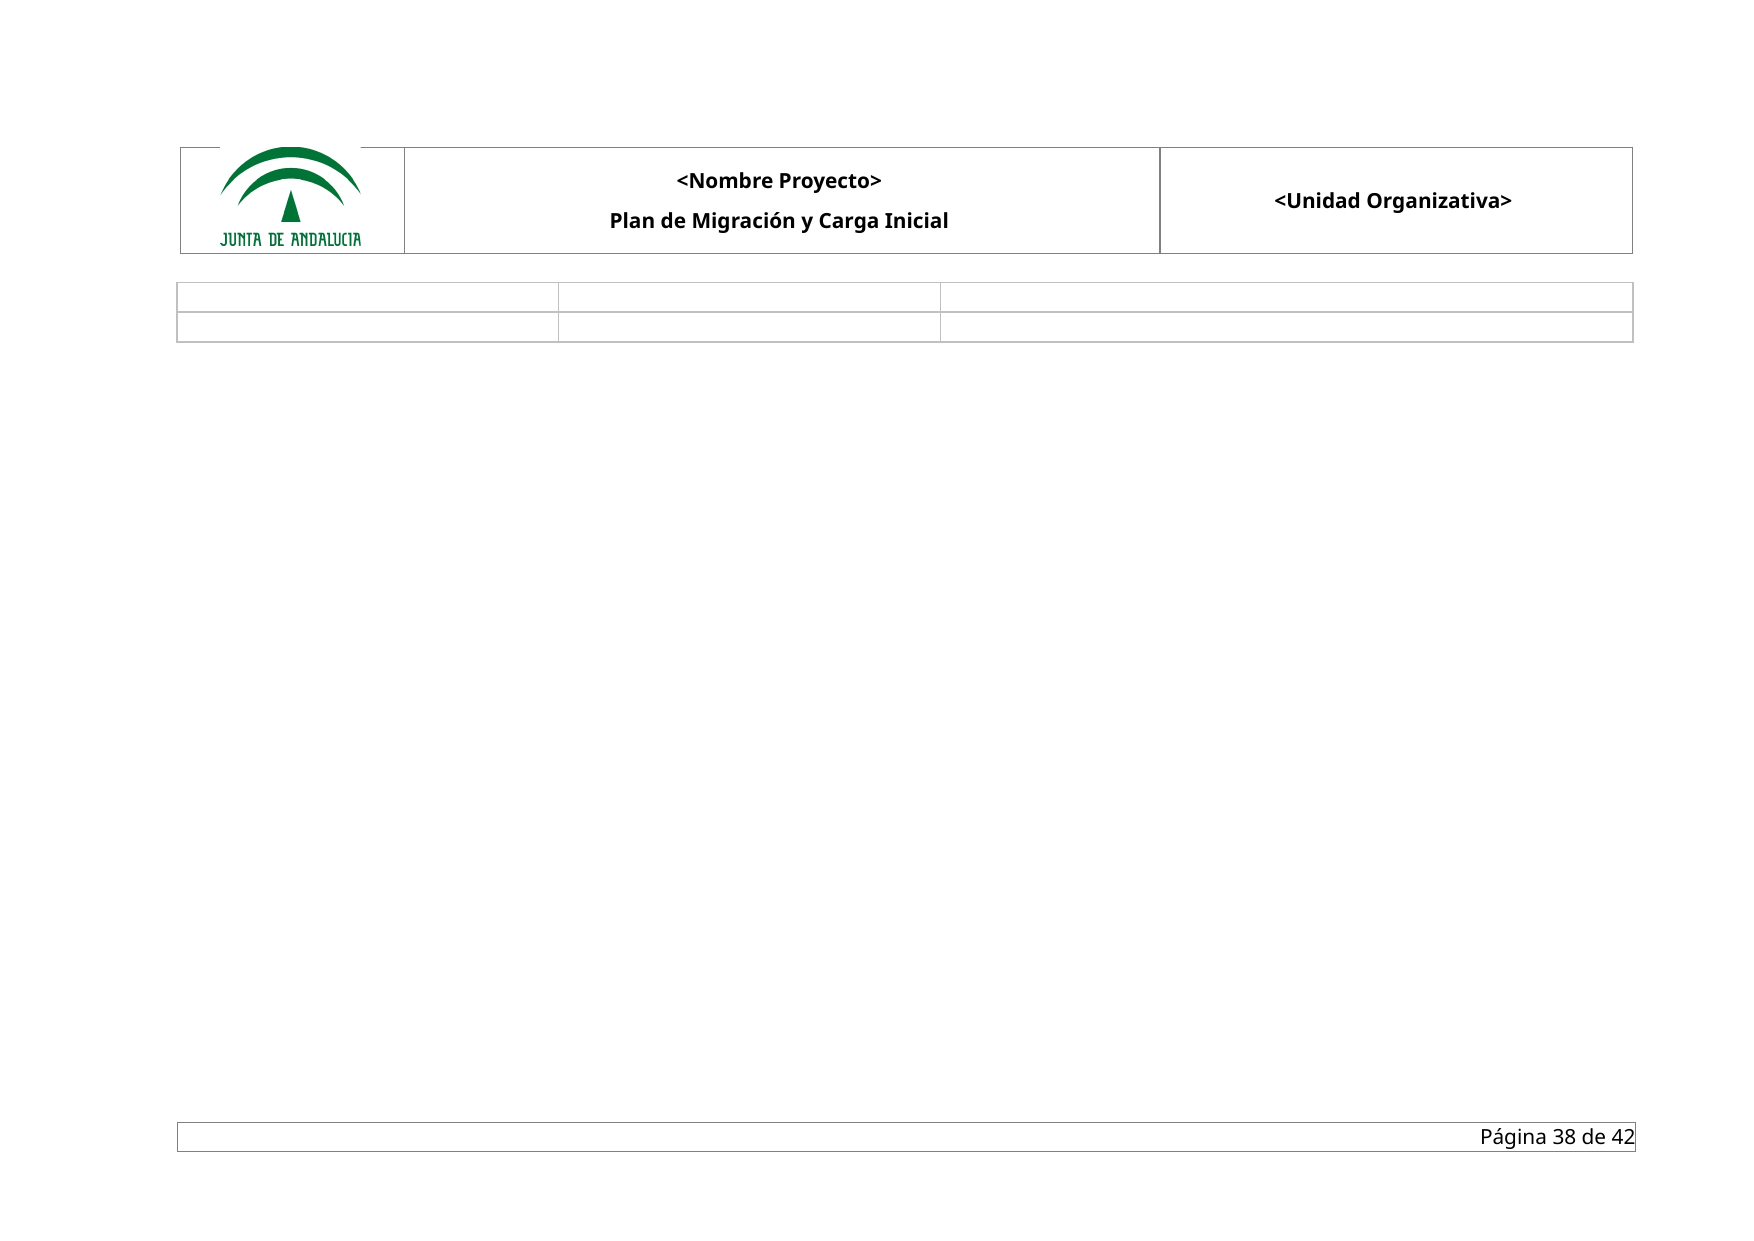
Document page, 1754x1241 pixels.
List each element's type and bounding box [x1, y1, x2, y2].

table_cell [178, 283, 558, 311]
table_cell [178, 313, 558, 341]
table_cell [941, 313, 1632, 341]
table_cell [559, 313, 940, 341]
table_cell [559, 283, 940, 311]
table_cell [941, 283, 1632, 311]
